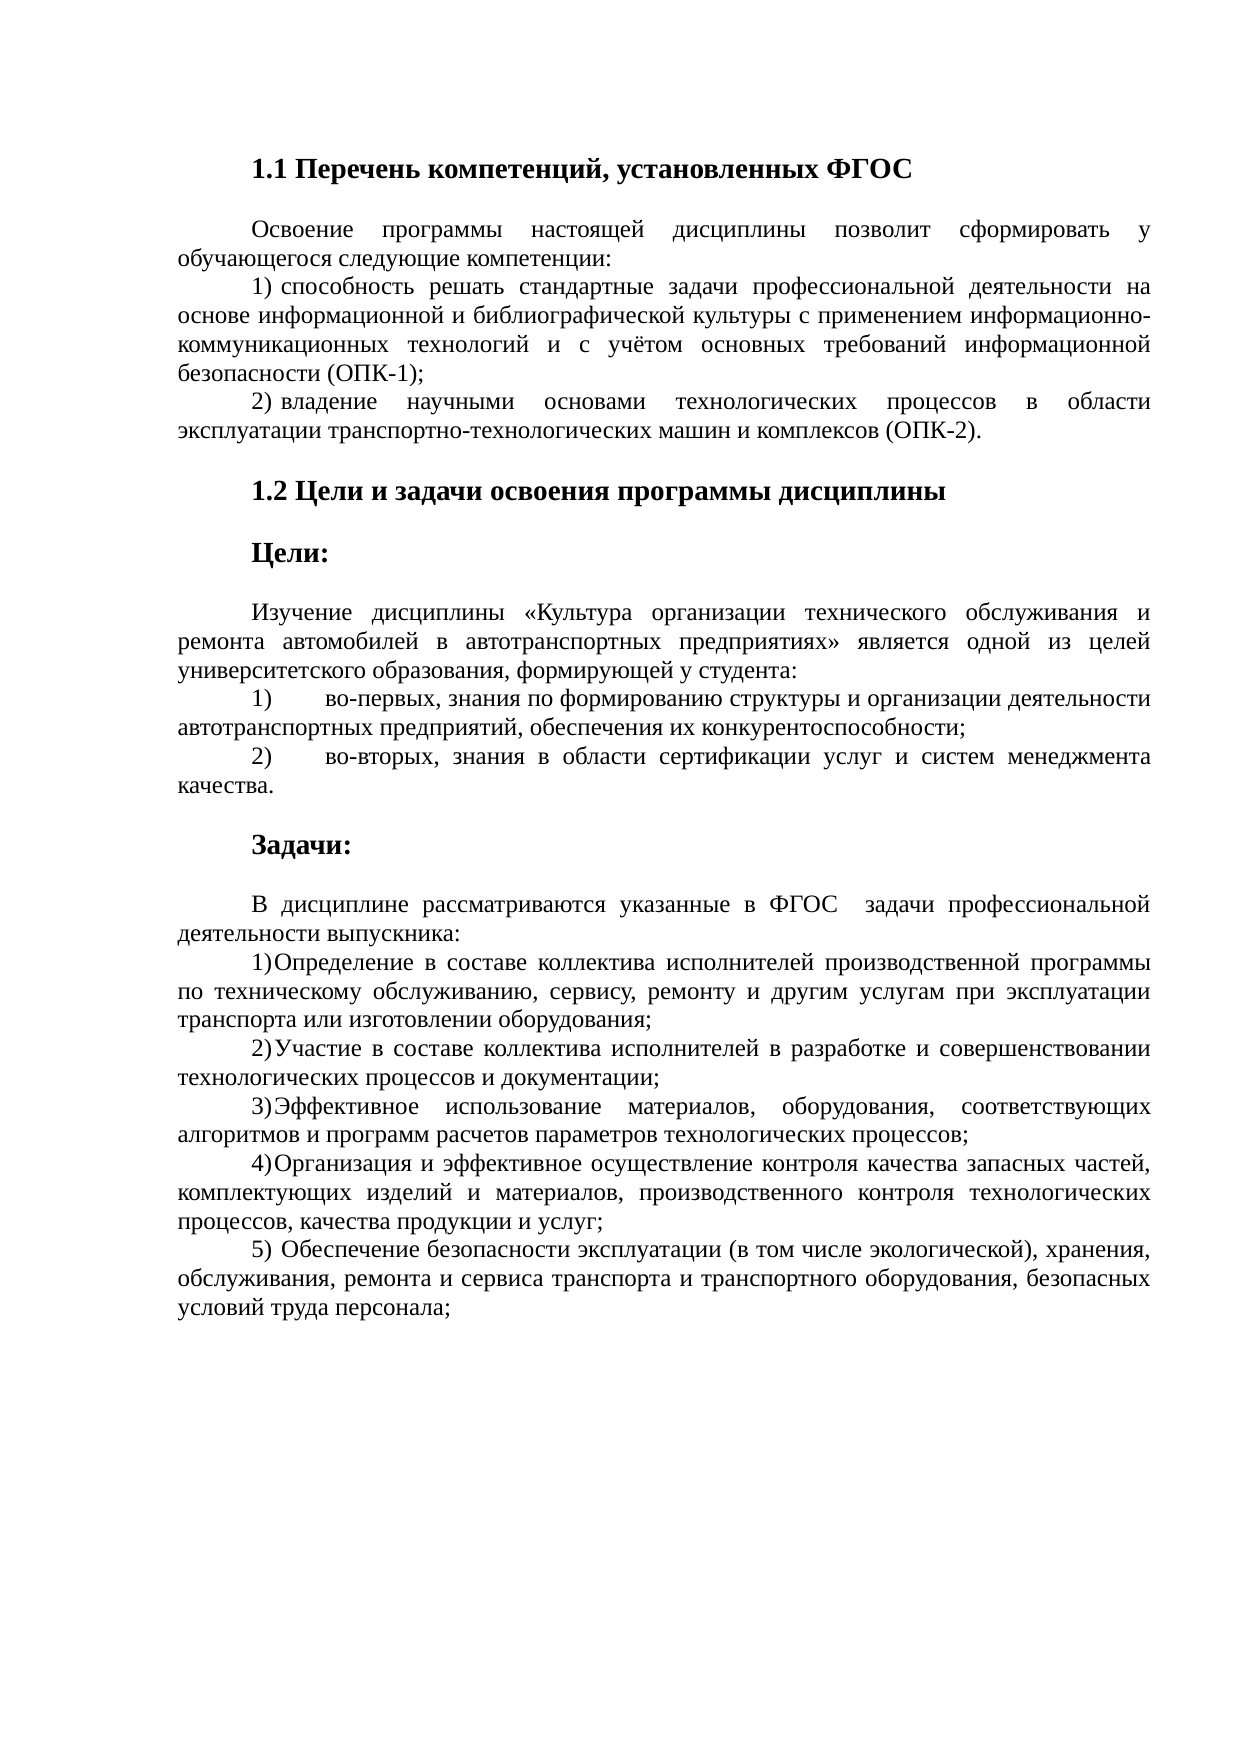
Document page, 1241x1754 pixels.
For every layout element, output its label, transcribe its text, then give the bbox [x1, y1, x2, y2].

text 1.2 Цели и задачи освоения программы дисциплины [177, 473, 1152, 506]
list Эффективное использование материалов, оборудования, соответствующих алгоритмов и программ расчетов параметров технологических процессов; [177, 1091, 1152, 1148]
text Цели: [177, 535, 1152, 568]
text 1) во-первых, знания по формированию структуры и организации деятельности автотранспортных предприятий, обеспечения их конкурентоспособности; [177, 683, 1152, 741]
text В дисциплине рассматриваются указанные в ФГОС задачи профессиональной деятельности выпускника: [177, 889, 1152, 947]
list Организация и эффективное осуществление контроля качества запасных частей, комплектующих изделий и материалов, производственного контроля технологических процессов, качества продукции и услуг; [177, 1148, 1152, 1234]
text 1.1 Перечень компетенций, установленных ФГОС [177, 152, 1152, 185]
list Участие в составе коллектива исполнителей в разработке и совершенствовании технологических процессов и документации; [177, 1033, 1152, 1091]
list способность решать стандартные задачи профессиональной деятельности на основе информационной и библиографической культуры с применением информационно-коммуникационных технологий и с учётом основных требований информационной безопасности (ОПК-1); [177, 271, 1152, 386]
list владение научными основами технологических процессов в области эксплуатации транспортно-технологических машин и комплексов (ОПК-2). [177, 386, 1152, 444]
text Изучение дисциплины «Культура организации технического обслуживания и ремонта автомобилей в автотранспортных предприятиях» является одной из целей университетского образования, формирующей у студента: [177, 597, 1152, 683]
list Определение в составе коллектива исполнителей производственной программы по техническому обслуживанию, сервису, ремонту и другим услугам при эксплуатации транспорта или изготовлении оборудования; [177, 947, 1152, 1033]
list Обеспечение безопасности эксплуатации (в том числе экологической), хранения, обслуживания, ремонта и сервиса транспорта и транспортного оборудования, безопасных условий труда персонала; [177, 1234, 1152, 1321]
text Задачи: [177, 827, 1152, 861]
text 2) во-вторых, знания в области сертификации услуг и систем менеджмента качества. [177, 741, 1152, 798]
text Освоение программы настоящей дисциплины позволит сформировать у обучающегося следующие компетенции: [177, 214, 1152, 271]
